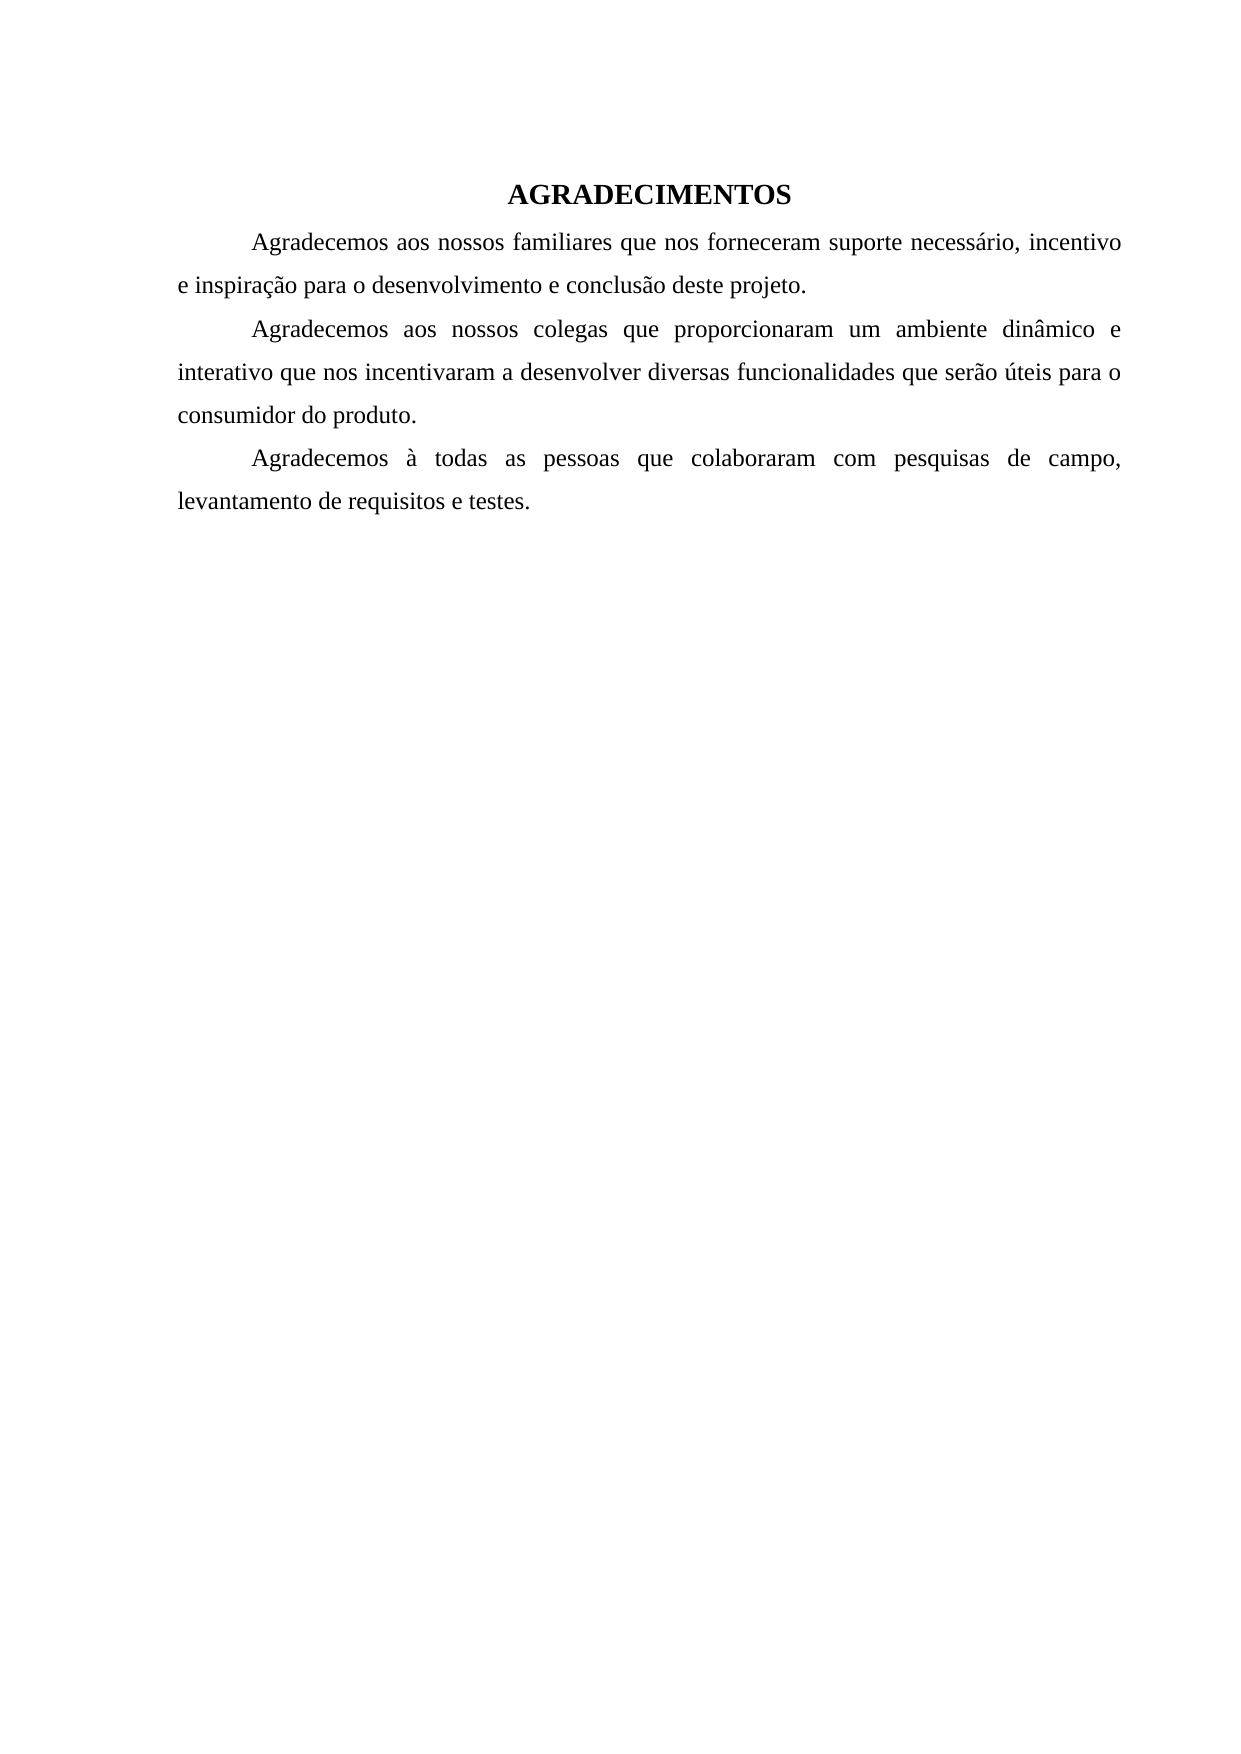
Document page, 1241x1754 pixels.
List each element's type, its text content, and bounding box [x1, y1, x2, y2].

text Agradecemos à todas as pessoas que colaboraram com pesquisas de campo, levantamento de requisitos e testes. [177, 443, 1122, 515]
text Agradecemos aos nossos colegas que proporcionaram um ambiente dinâmico e interativo que nos incentivaram a desenvolver diversas funcionalidades que serão úteis para o consumidor do produto. [177, 314, 1122, 429]
text Agradecimentos [177, 177, 1122, 211]
text Agradecemos aos nossos familiares que nos forneceram suporte necessário, incentivo e inspiração para o desenvolvimento e conclusão deste projeto. [177, 227, 1122, 299]
